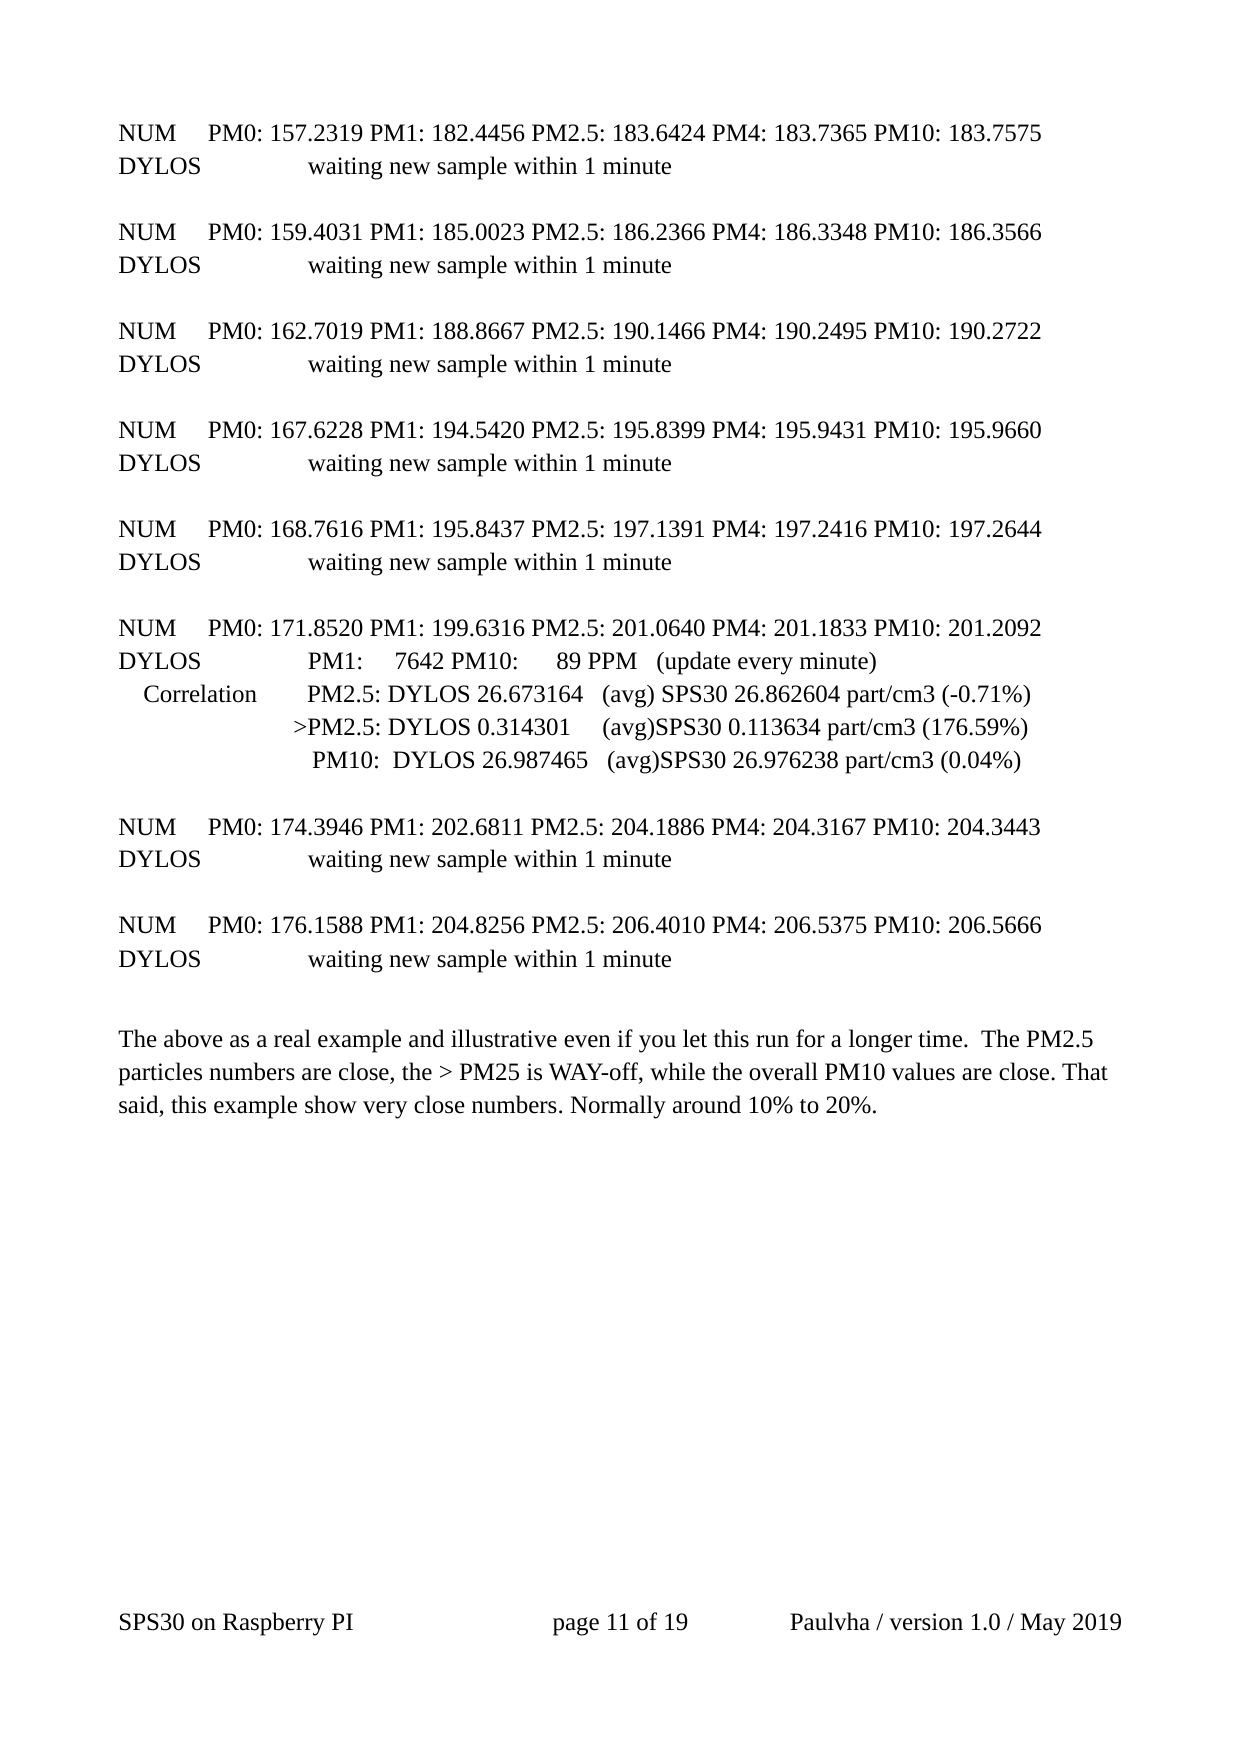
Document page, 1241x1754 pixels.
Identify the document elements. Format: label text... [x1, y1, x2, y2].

text >PM2.5: DYLOS 0.314301 (avg)SPS30 0.113634 part/cm3 (176.59%) [118, 712, 1122, 741]
text NUM PM0: 159.4031 PM1: 185.0023 PM2.5: 186.2366 PM4: 186.3348 PM10: 186.3566 [118, 217, 1122, 246]
text Correlation PM2.5: DYLOS 26.673164 (avg) SPS30 26.862604 part/cm3 (-0.71%) [118, 679, 1122, 708]
text NUM PM0: 157.2319 PM1: 182.4456 PM2.5: 183.6424 PM4: 183.7365 PM10: 183.7575 [118, 118, 1122, 147]
text DYLOS PM1: 7642 PM10: 89 PPM (update every minute) [118, 646, 1122, 675]
text DYLOS waiting new sample within 1 minute [118, 151, 1122, 180]
text NUM PM0: 162.7019 PM1: 188.8667 PM2.5: 190.1466 PM4: 190.2495 PM10: 190.2722 [118, 316, 1122, 345]
text DYLOS waiting new sample within 1 minute [118, 944, 1122, 972]
text NUM PM0: 168.7616 PM1: 195.8437 PM2.5: 197.1391 PM4: 197.2416 PM10: 197.2644 [118, 514, 1122, 543]
text NUM PM0: 167.6228 PM1: 194.5420 PM2.5: 195.8399 PM4: 195.9431 PM10: 195.9660 [118, 415, 1122, 444]
text DYLOS waiting new sample within 1 minute [118, 349, 1122, 378]
text NUM PM0: 171.8520 PM1: 199.6316 PM2.5: 201.0640 PM4: 201.1833 PM10: 201.2092 [118, 613, 1122, 642]
text DYLOS waiting new sample within 1 minute [118, 448, 1122, 477]
text The above as a real example and illustrative even if you let this run for a longer time. The PM2.5 particles numbers are close, the > PM25 is WAY-off, while the overall PM10 values are close. That said, this example show very close numbers. Normally around 10% to 20%. [118, 1024, 1122, 1119]
text DYLOS waiting new sample within 1 minute [118, 250, 1122, 279]
text DYLOS waiting new sample within 1 minute [118, 547, 1122, 576]
text DYLOS waiting new sample within 1 minute [118, 844, 1122, 873]
text NUM PM0: 174.3946 PM1: 202.6811 PM2.5: 204.1886 PM4: 204.3167 PM10: 204.3443 [118, 812, 1122, 840]
text NUM PM0: 176.1588 PM1: 204.8256 PM2.5: 206.4010 PM4: 206.5375 PM10: 206.5666 [118, 911, 1122, 939]
text PM10: DYLOS 26.987465 (avg)SPS30 26.976238 part/cm3 (0.04%) [118, 746, 1122, 774]
